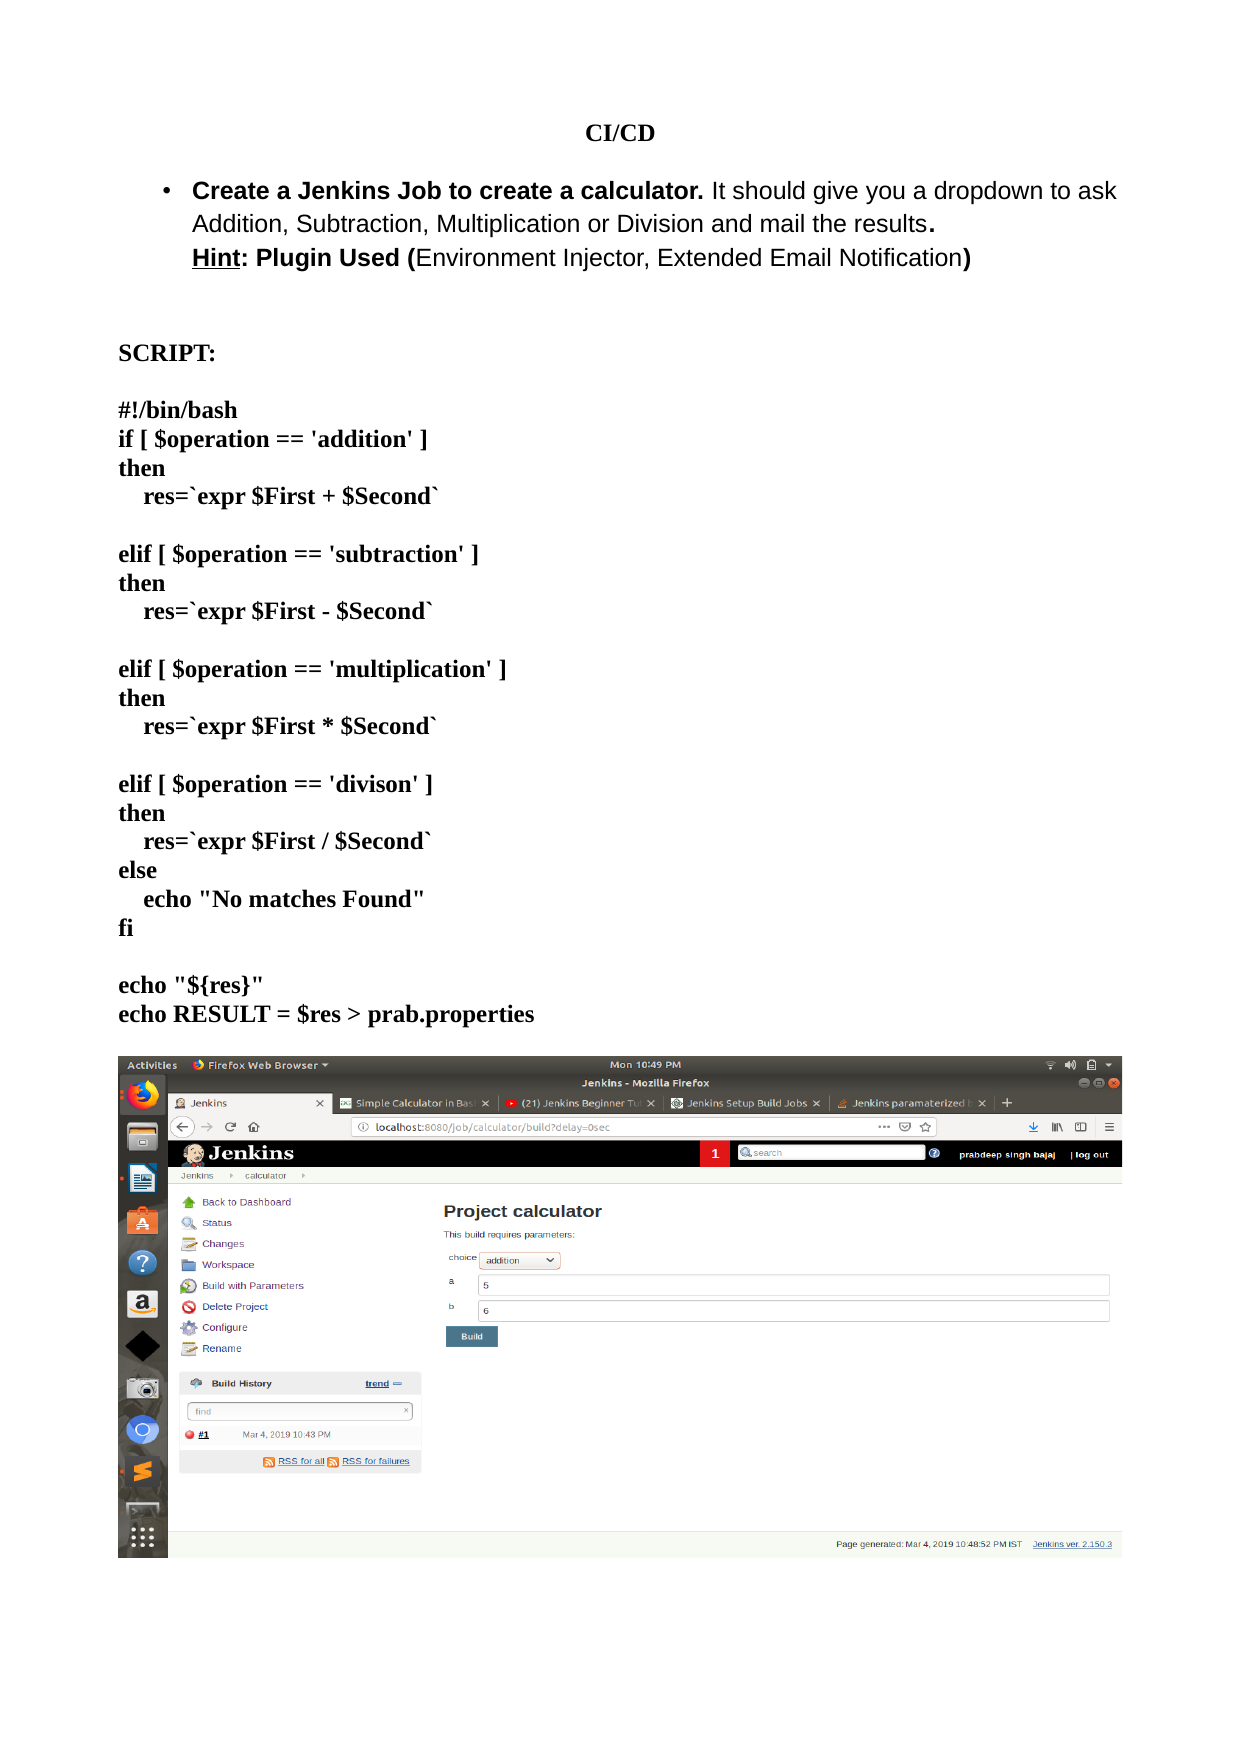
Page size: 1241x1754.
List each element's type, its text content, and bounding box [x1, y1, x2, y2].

text then [118, 798, 1122, 826]
text if [ $operation == 'addition' ] [118, 424, 1122, 453]
text echo RESULT = $res > prab.properties [118, 999, 1122, 1028]
text then [118, 568, 1122, 596]
text #!/bin/bash [118, 395, 1122, 424]
text res=`expr $First / $Second` [118, 826, 1122, 855]
text echo "${res}" [118, 970, 1122, 999]
list Create a Jenkins Job to create a calculator. It should give you a dropdown to ask Addition, Subtraction, Multiplication or Division and mail the results. Hint: Plugin Used (Environment Injector, Extended Email Notification) [162, 176, 1122, 271]
text else [118, 855, 1122, 884]
picture [118, 1056, 1123, 1558]
text elif [ $operation == 'multiplication' ] [118, 654, 1122, 683]
text res=`expr $First + $Second` [118, 481, 1122, 510]
text elif [ $operation == 'subtraction' ] [118, 539, 1122, 568]
text then [118, 683, 1122, 711]
text echo "No matches Found" [118, 884, 1122, 913]
text res=`expr $First * $Second` [118, 711, 1122, 740]
text elif [ $operation == 'divison' ] [118, 769, 1122, 798]
text then [118, 453, 1122, 481]
text SCRIPT: [118, 338, 1122, 366]
text res=`expr $First - $Second` [118, 596, 1122, 625]
text fi [118, 913, 1122, 941]
